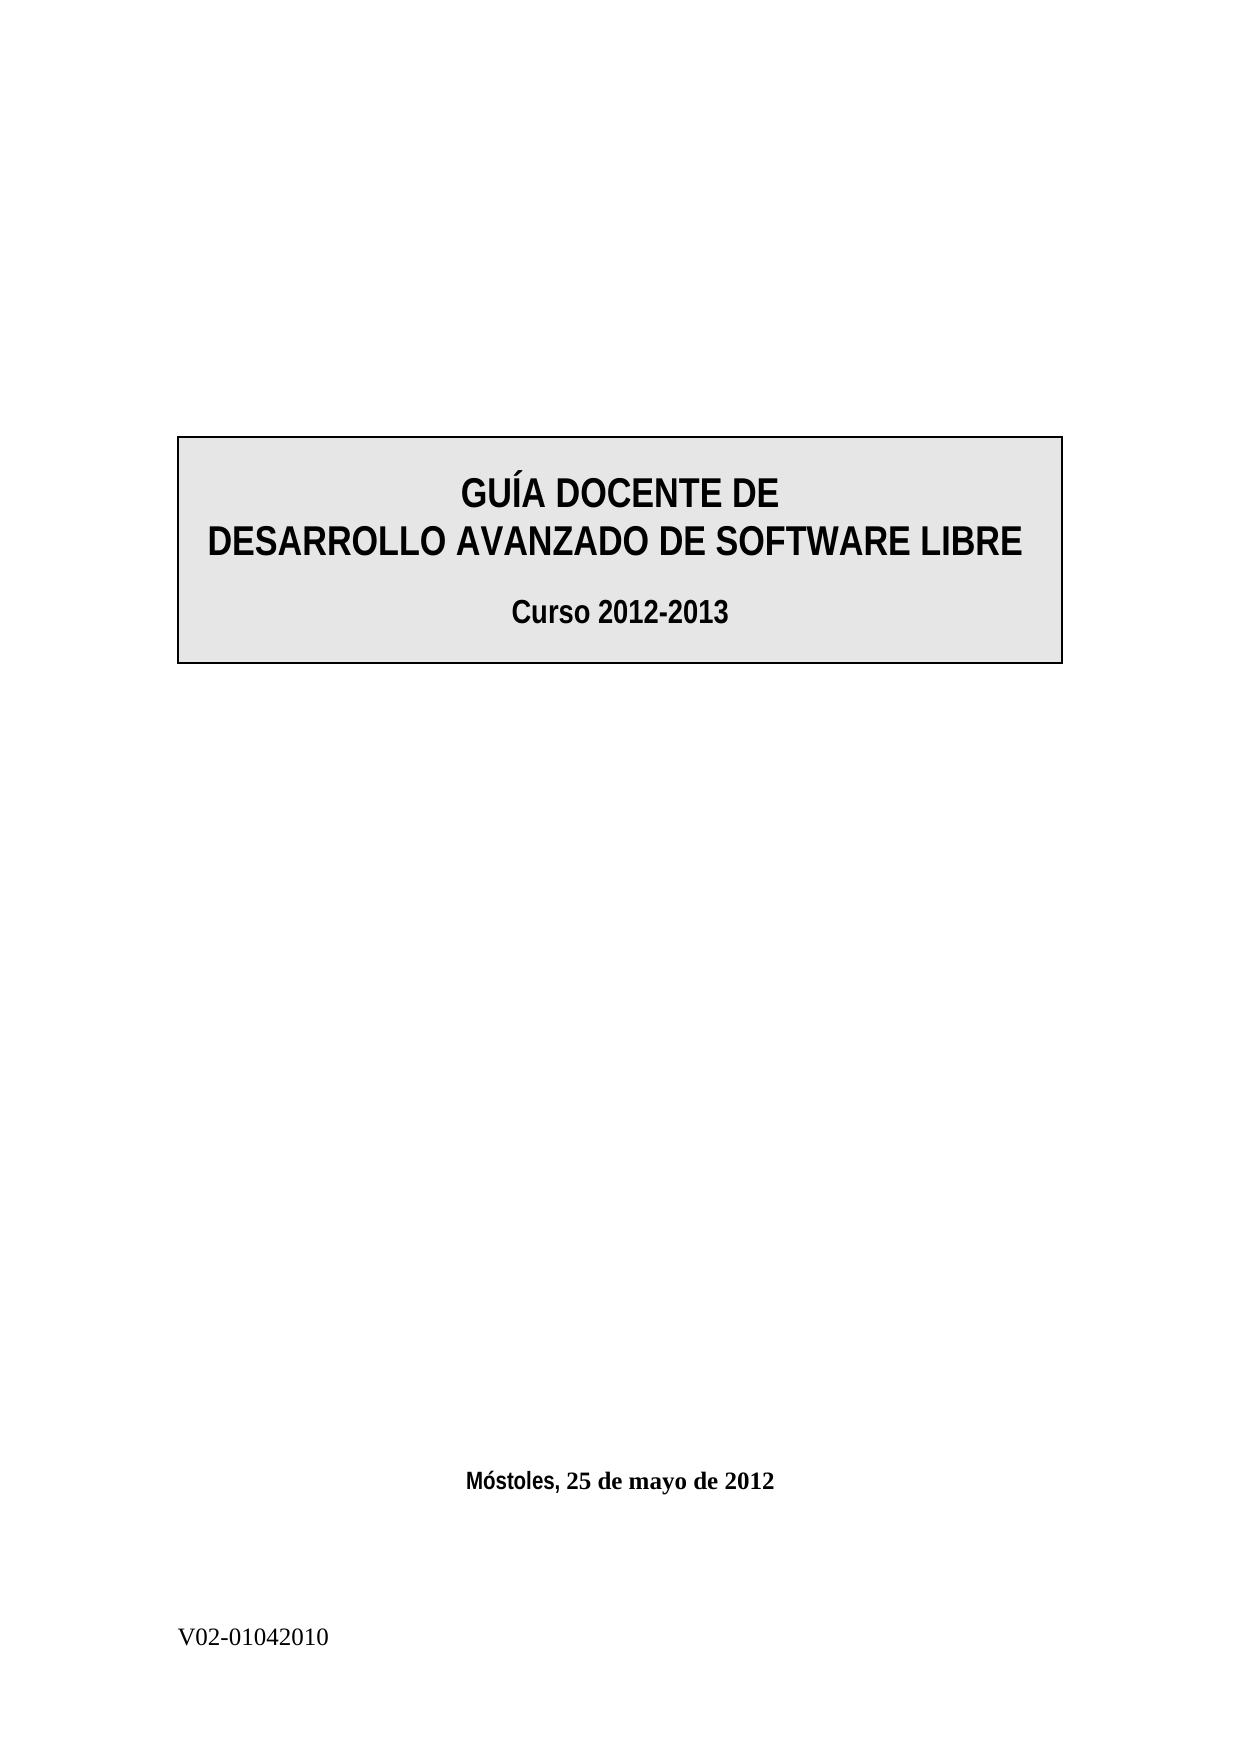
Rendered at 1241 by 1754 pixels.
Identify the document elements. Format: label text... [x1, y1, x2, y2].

text Móstoles, 25 de mayo de 2012 [177, 1466, 1063, 1495]
text GUÍA DOCENTE DE [179, 464, 1061, 512]
text Curso 2012-2013 [179, 588, 1061, 627]
text DESARROLLO AVANZADO DE SOFTWARE LIBRE [179, 512, 1061, 560]
